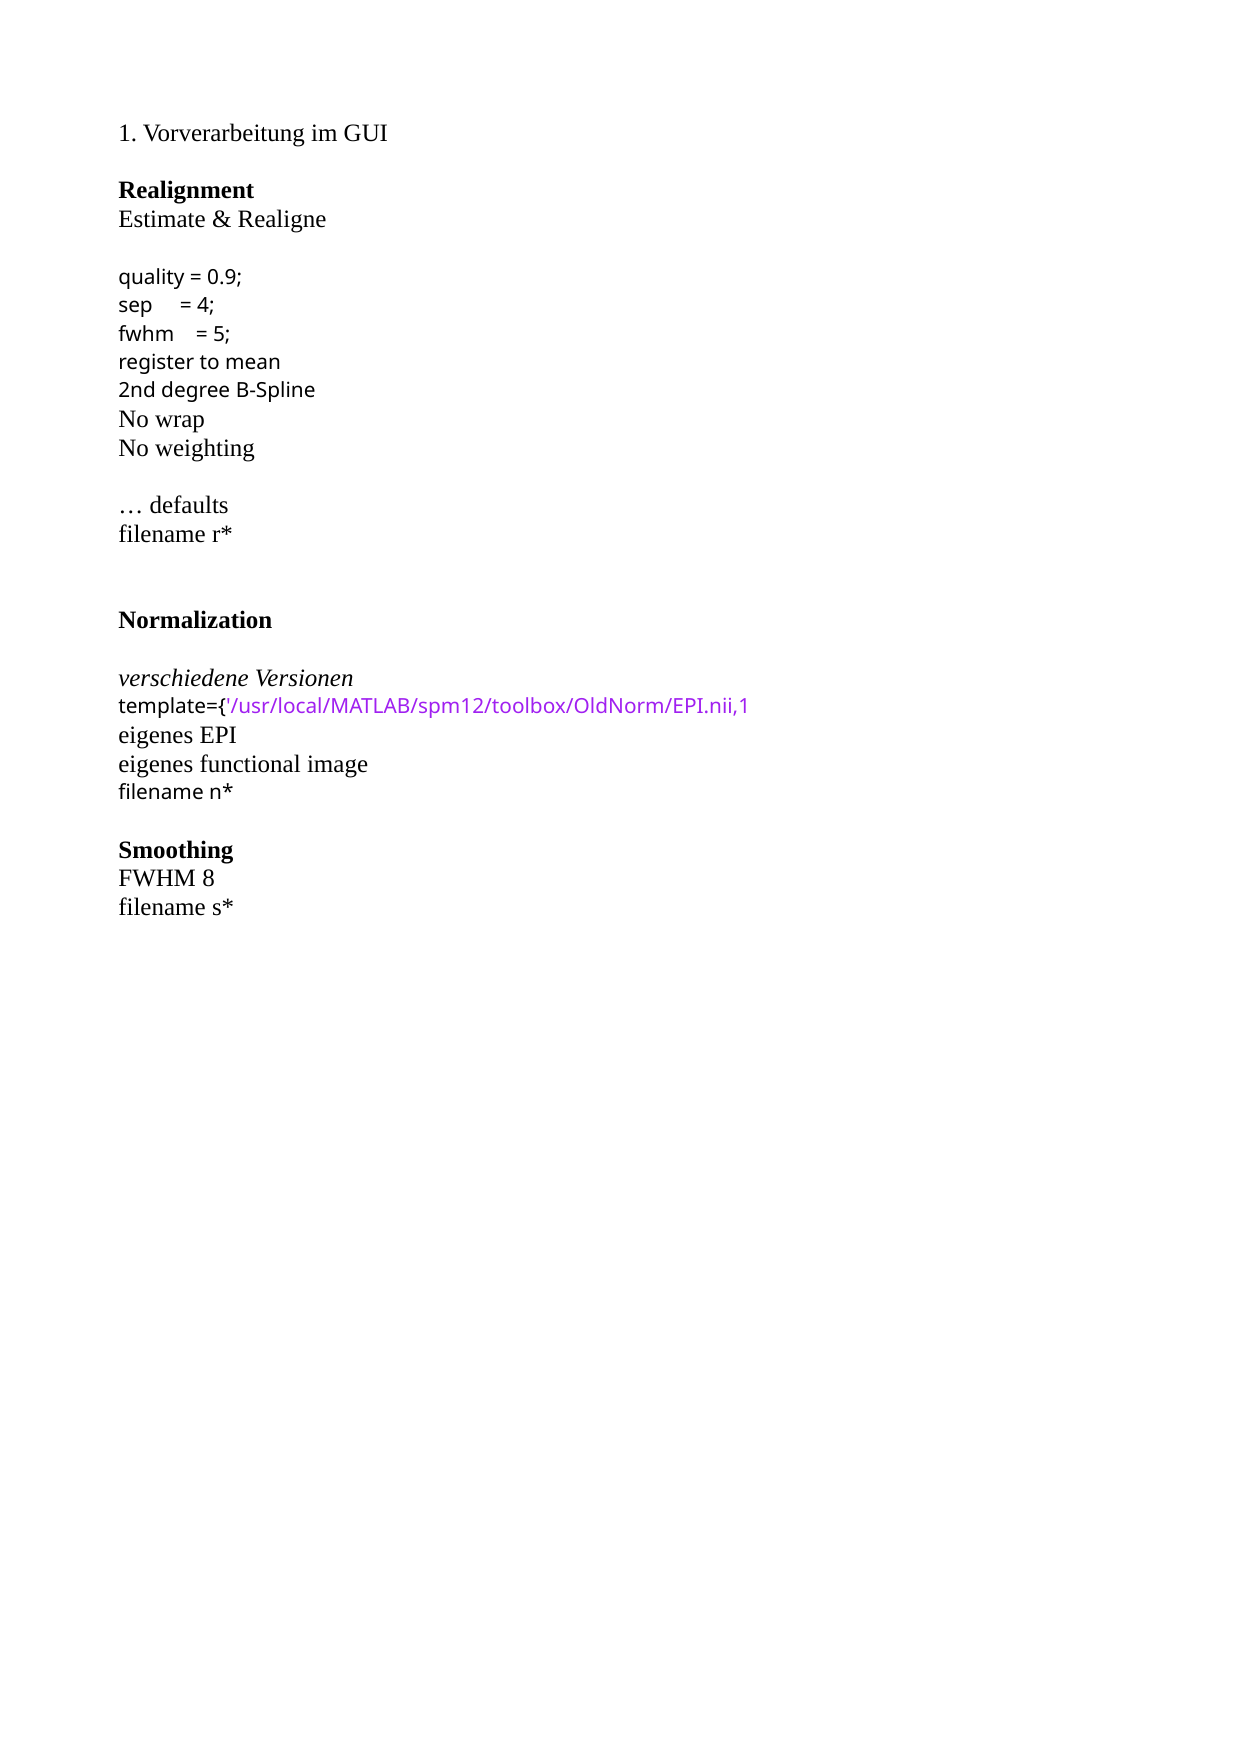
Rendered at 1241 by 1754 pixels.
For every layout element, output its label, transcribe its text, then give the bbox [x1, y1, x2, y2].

text filename s* [118, 892, 1122, 921]
text verschiedene Versionen [118, 663, 1122, 692]
text … defaults [118, 490, 1122, 519]
text filename n* [118, 777, 1122, 806]
text Estimate & Realigne [118, 204, 1122, 233]
text Realignment [118, 176, 1122, 204]
text quality = 0.9; [118, 262, 1122, 290]
text 1. Vorverarbeitung im GUI [118, 118, 1122, 147]
text eigenes EPI [118, 720, 1122, 749]
text No weighting [118, 433, 1122, 462]
text No wrap [118, 404, 1122, 433]
text sep = 4; [118, 290, 1122, 319]
text template={'/usr/local/MATLAB/spm12/toolbox/OldNorm/EPI.nii,1 [118, 692, 1122, 720]
text Smoothing [118, 835, 1122, 863]
text Normalization [118, 605, 1122, 634]
text fwhm = 5; [118, 319, 1122, 347]
text eigenes functional image [118, 749, 1122, 777]
text 2nd degree B-Spline [118, 376, 1122, 404]
text FWHM 8 [118, 863, 1122, 892]
text filename r* [118, 519, 1122, 548]
text register to mean [118, 347, 1122, 376]
